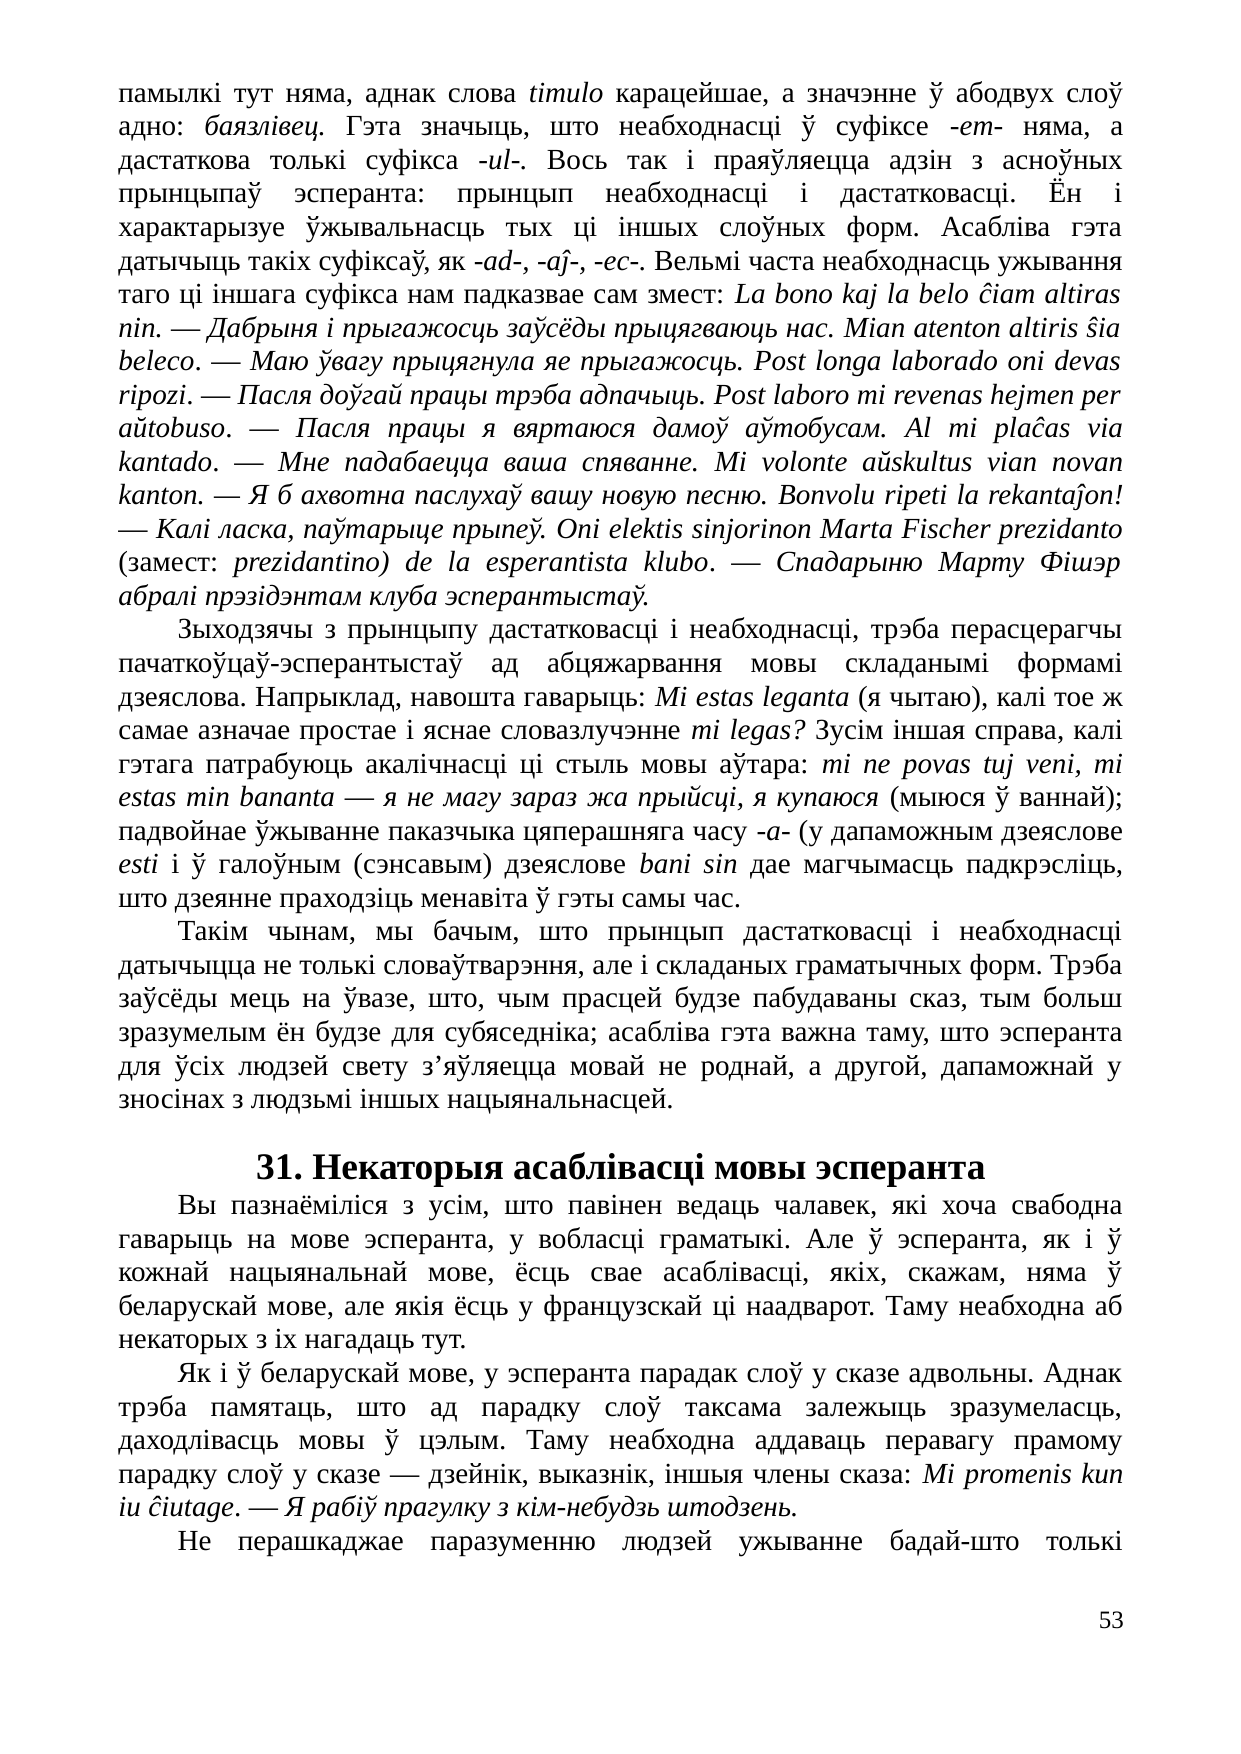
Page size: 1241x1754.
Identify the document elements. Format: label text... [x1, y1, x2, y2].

text памылкі тут няма, аднак слова timulo карацейшае, а значэнне ў абодвух слоў адно: баязлівец. Гэта значыць, што неабходнасці ў суфіксе -em- няма, а дастаткова толькі суфікса -ul-. Вось так і праяўляецца адзін з асноўных прынцыпаў эсперанта: прынцып неабходнасці і дастатковасці. Ён і характарызуе ўжывальнасць тых ці іншых слоўных форм. Асабліва гэта датычыць такіх суфіксаў, як -ad-, -aĵ-, -ec-. Вельмі часта неабходнасць ужывання таго ці іншага суфікса нам падказвае сам змест: La bono kaj la belo ĉiam altiras nin. — Дабрыня і прыгажосць заўсёды прыцягваюць нас. Mian atenton altiris ŝia beleco. — Маю ўвагу прыцягнула яе прыгажосць. Post longa laborado oni devas ripozi. — Пасля доўгай працы трэба адпачыць. Post laboro mi revenas hejmen per aŭtobuso. — Пасля працы я вяртаюся дамоў аўтобусам. Al mi plaĉas via kantado. — Мне падабаецца ваша спяванне. Mi volonte aŭskultus vian novan kanton. — Я б ахвотна паслухаў вашу новую песню. Bonvolu ripeti la rekantaĵon! — Калі ласка, паўтарыце прыпеў. Oni elektis sinjorinon Marta Fischer prezidanto (замест: prezidantino) de la esperantista klubo. — Спадарыню Марту Фішэр абралі прэзідэнтам клуба эсперантыстаў. [118, 75, 1123, 612]
subtitle 31. Некаторыя асаблівасці мовы эсперанта [118, 1144, 1123, 1187]
text Зыходзячы з прынцыпу дастатковасці і неабходнасці, трэба перасцерагчы пачаткоўцаў-эсперантыстаў ад абцяжарвання мовы складанымі формамі дзеяслова. Напрыклад, навошта гаварыць: Mi estas leganta (я чытаю), калі тое ж самае азначае простае і яснае словазлучэнне mi legas? Зусім іншая справа, калі гэтага патрабуюць акалічнасці ці стыль мовы аўтара: mi ne povas tuj veni, mi estas min bananta — я не магу зараз жа прыйсці, я купаюся (мыюся ў ваннай); падвойнае ўжыванне паказчыка цяперашняга часу -a- (у дапаможным дзеяслове esti і ў галоўным (сэнсавым) дзеяслове bani sin дае магчымасць падкрэсліць, што дзеянне праходзіць менавіта ў гэты самы час. [118, 612, 1123, 913]
text Як і ў беларускай мове, у эсперанта парадак слоў у сказе адвольны. Аднак трэба памятаць, што ад парадку слоў таксама залежыць зразумеласць, даходлівасць мовы ў цэлым. Таму неабходна аддаваць перавагу прамому парадку слоў у сказе — дзейнік, выказнік, іншыя члены сказа: Mi promenis kun iu ĉiutage. — Я рабіў прагулку з кім-небудзь штодзень. [118, 1355, 1123, 1523]
text Не перашкаджае паразуменню людзей ужыванне бадай-што толькі [118, 1523, 1123, 1556]
text Такім чынам, мы бачым, што прынцып дастатковасці і неабходнасці датычыцца не толькі словаўтварэння, але і складаных граматычных форм. Трэба заўсёды мець на ўвазе, што, чым прасцей будзе пабудаваны сказ, тым больш зразумелым ён будзе для субяседніка; асабліва гэта важна таму, што эсперанта для ўсіх людзей свету з’яўляецца мовай не роднай, а другой, дапаможнай у зносінах з людзьмі іншых нацыянальнасцей. [118, 913, 1123, 1115]
text Вы пазнаёміліся з усім, што павінен ведаць чалавек, які хоча свабодна гаварыць на мове эсперанта, у вобласці граматыкі. Але ў эсперанта, як і ў кожнай нацыянальнай мове, ёсць свае асаблівасці, якіх, скажам, няма ў беларускай мове, але якія ёсць у французскай ці наадварот. Таму неабходна аб некаторых з іх нагадаць тут. [118, 1187, 1123, 1355]
